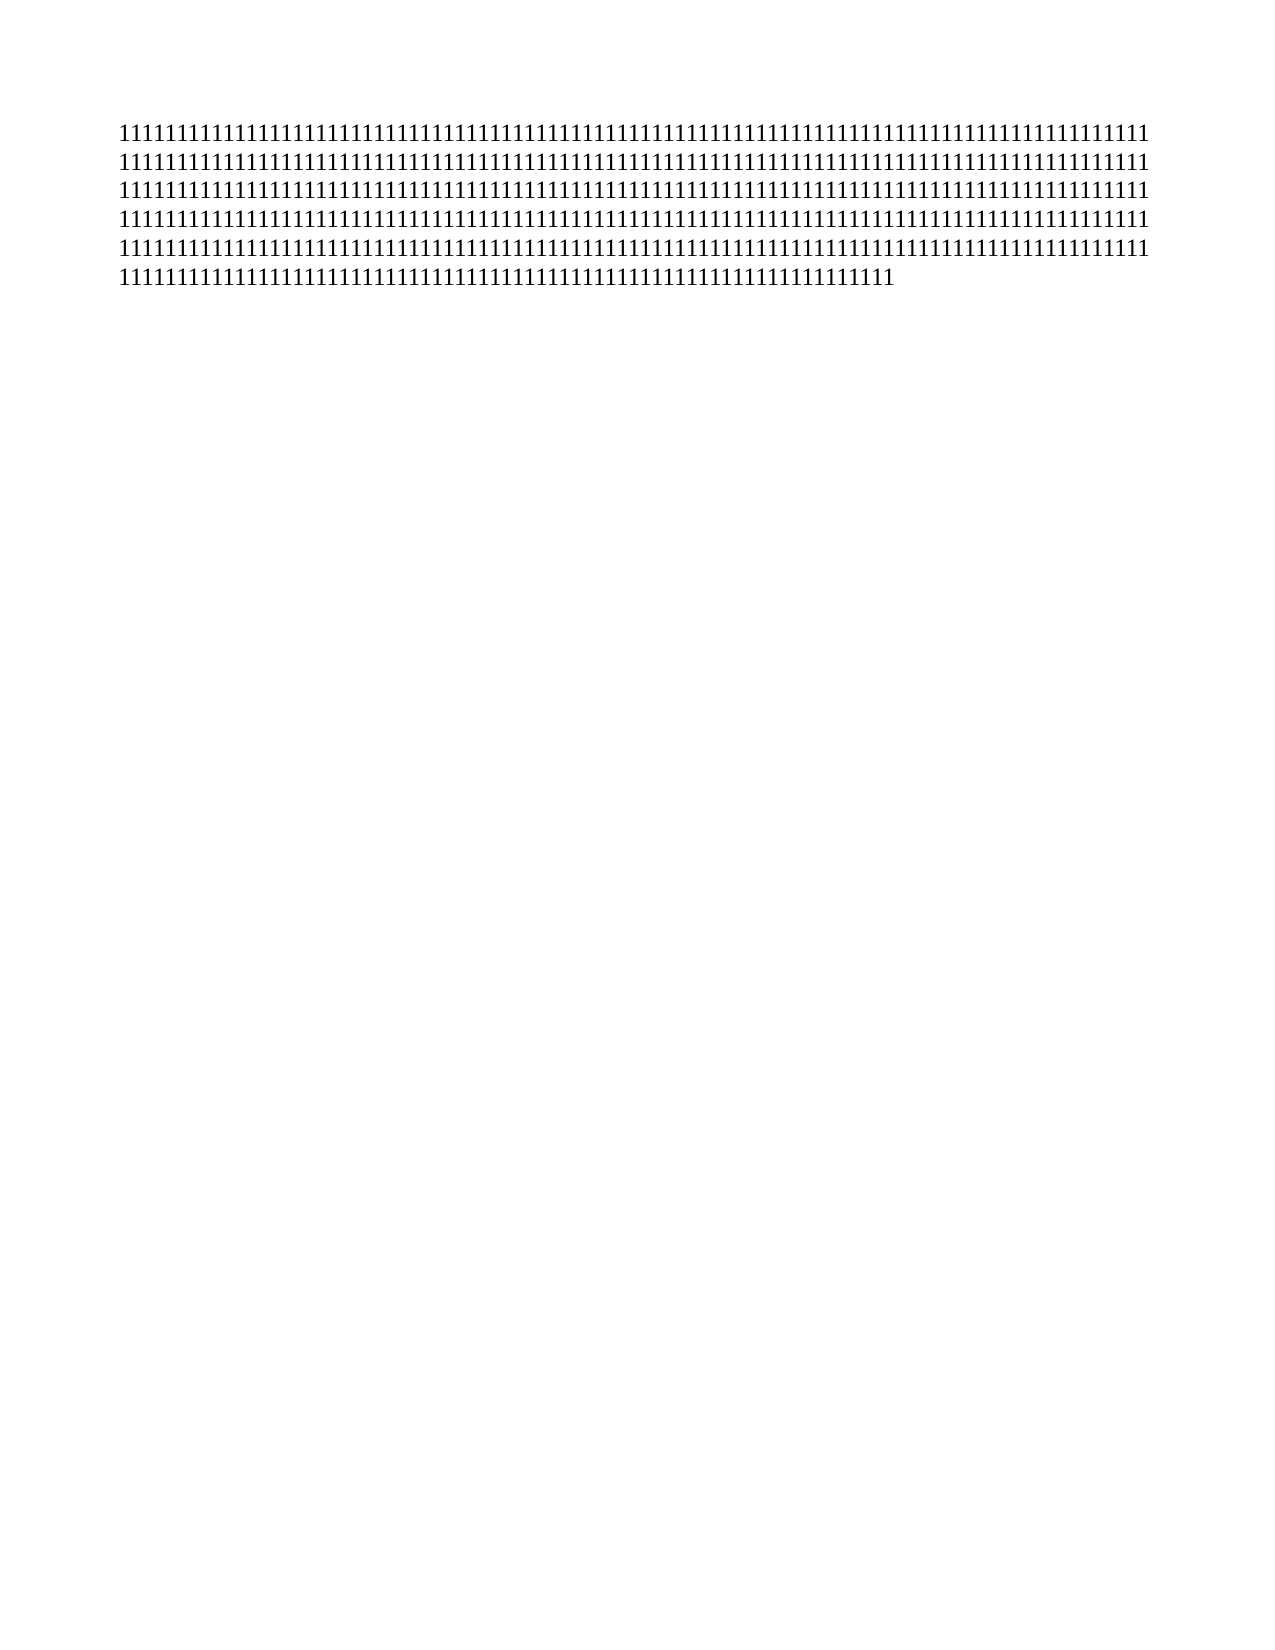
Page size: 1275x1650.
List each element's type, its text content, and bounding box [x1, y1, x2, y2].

text 11111111111111111111111111111111111111111111111111111111111111111111111111111111111111111111111111111111111111111111111111111111111111111111111111111111111111111111111111111111111111111111111111111111111111111111111111111111111111111111111111111111111111111111111111111111111111111111111111111111111111111111111111111111111111111111111111111111111111111111111111111111111111111111111111111111111111111111111111111111111111111111111111111111111111111111111111111111111111111111111111111111111111111111111111111111 [118, 118, 1157, 291]
